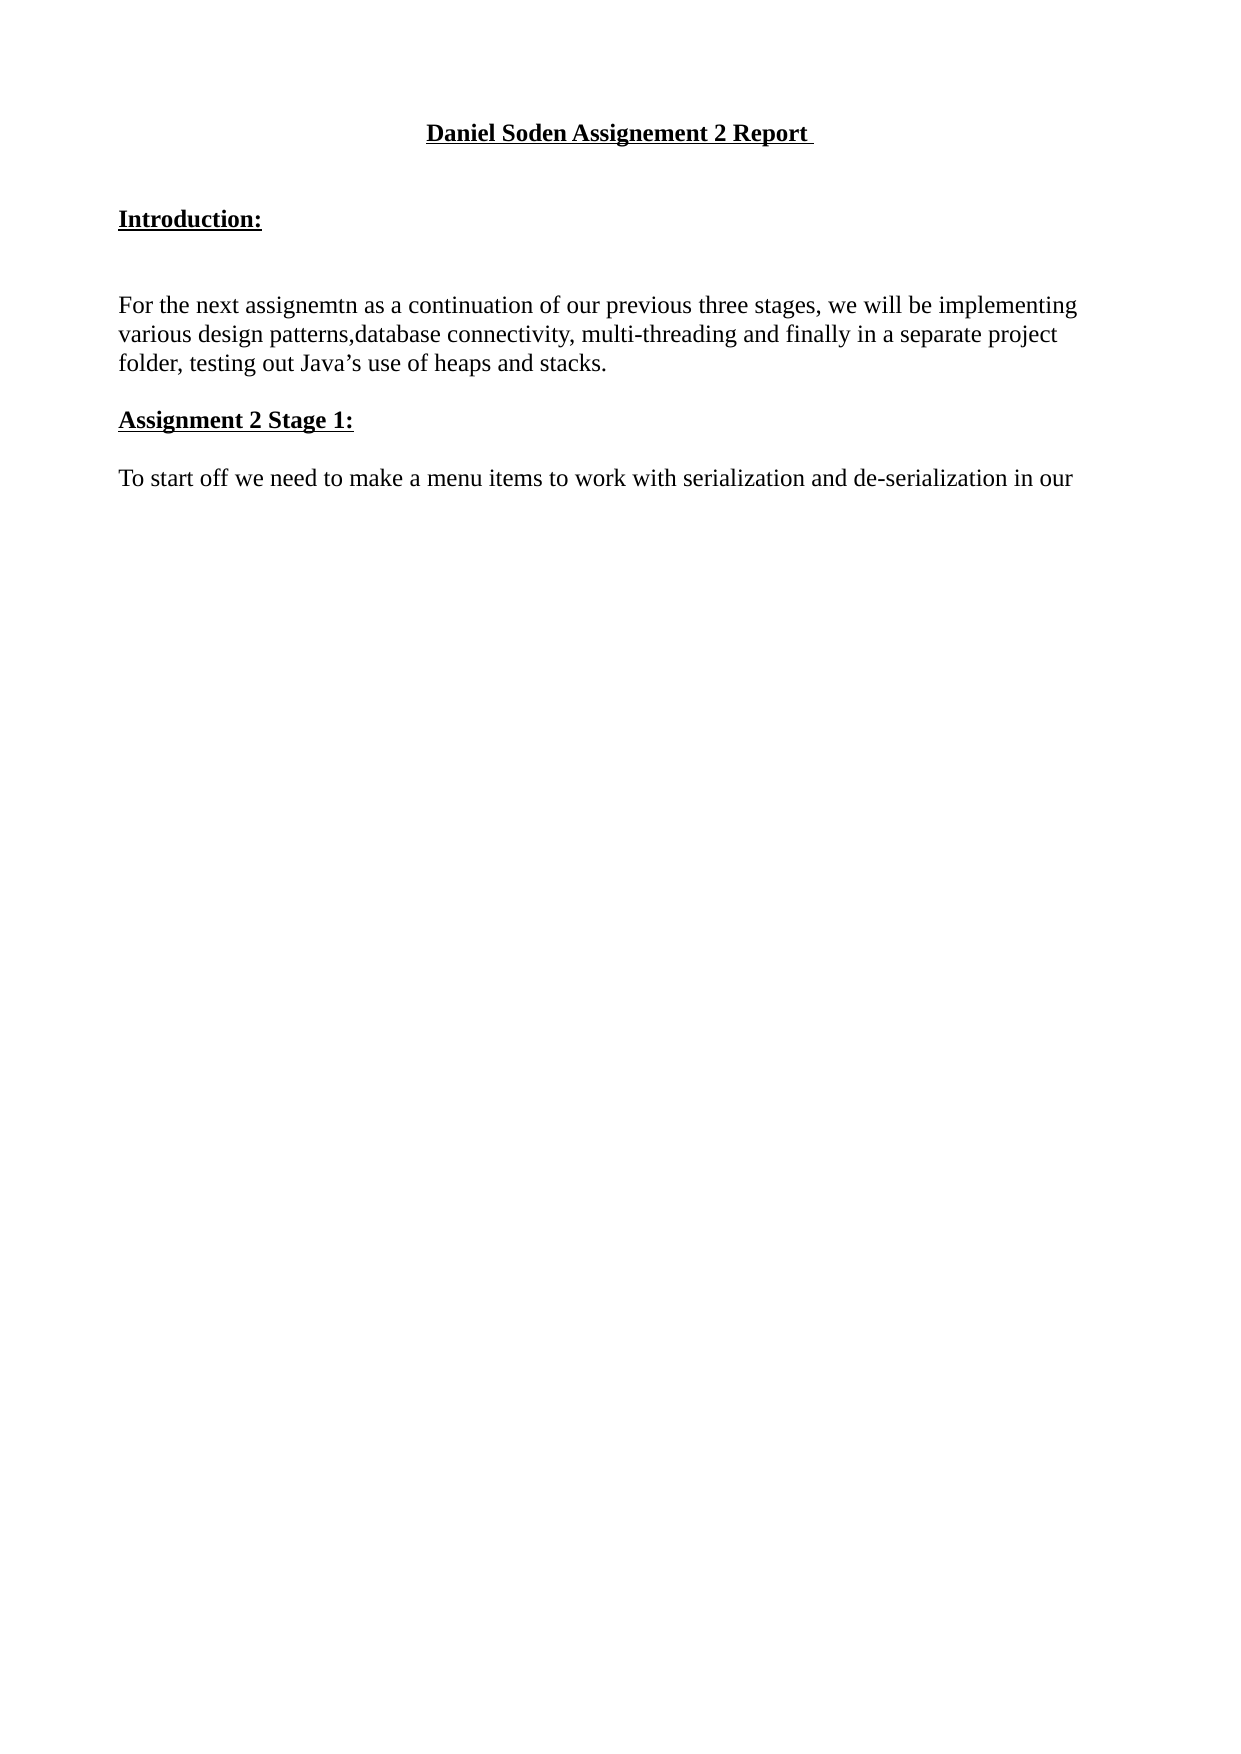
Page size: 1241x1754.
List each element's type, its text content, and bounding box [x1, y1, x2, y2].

text Assignment 2 Stage 1: [118, 406, 1122, 434]
text For the next assignemtn as a continuation of our previous three stages, we will be implementing various design patterns,database connectivity, multi-threading and finally in a separate project folder, testing out Java’s use of heaps and stacks. [118, 291, 1122, 377]
text Introduction: [118, 204, 1122, 233]
text Daniel Soden Assignement 2 Report [118, 118, 1122, 147]
text To start off we need to make a menu items to work with serialization and de-serialization in our [118, 463, 1122, 492]
